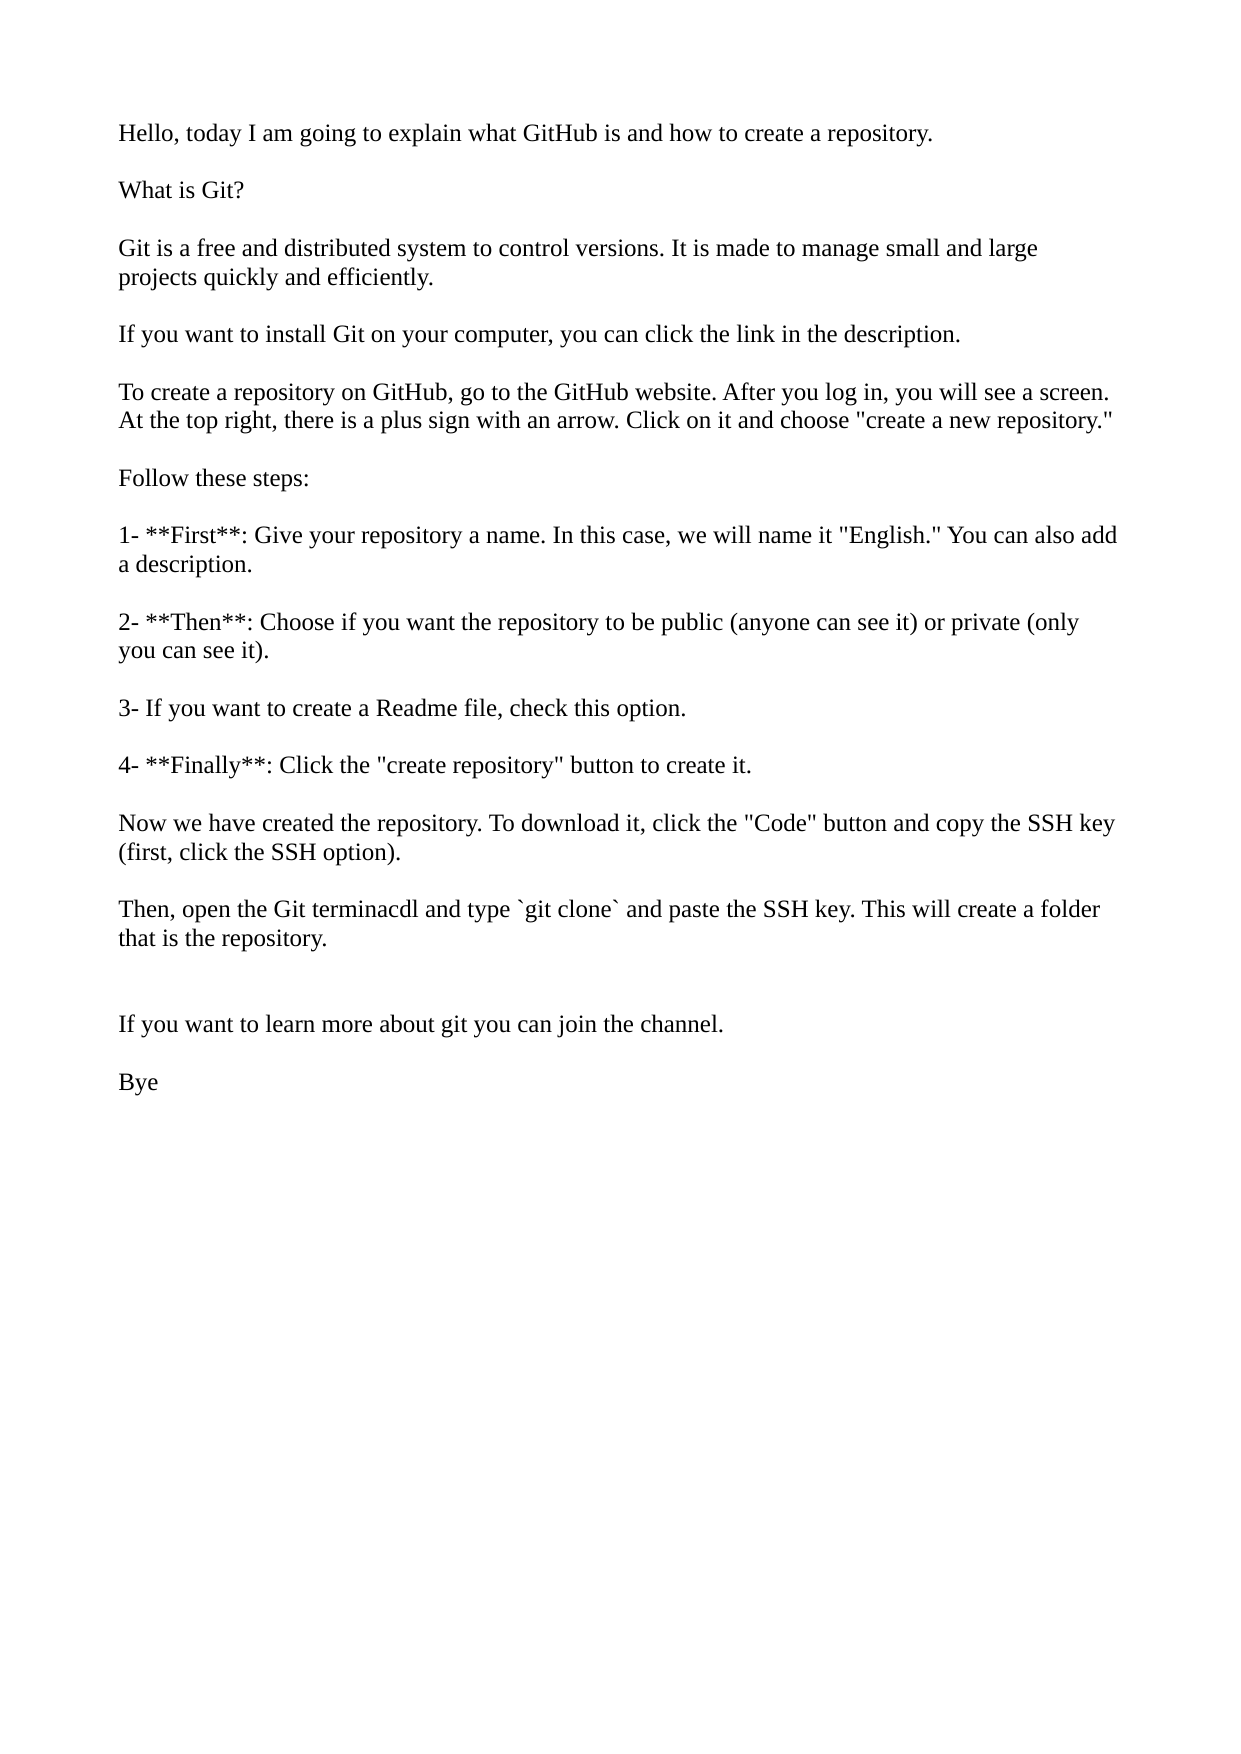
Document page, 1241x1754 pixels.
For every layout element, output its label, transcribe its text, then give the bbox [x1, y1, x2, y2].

text If you want to install Git on your computer, you can click the link in the description. [118, 319, 1122, 348]
text Bye [118, 1067, 1122, 1096]
text What is Git? [118, 176, 1122, 204]
text Now we have created the repository. To download it, click the "Code" button and copy the SSH key (first, click the SSH option). [118, 808, 1122, 866]
text 1- **First**: Give your repository a name. In this case, we will name it "English." You can also add a description. [118, 521, 1122, 578]
text Git is a free and distributed system to control versions. It is made to manage small and large projects quickly and efficiently. [118, 233, 1122, 291]
text 2- **Then**: Choose if you want the repository to be public (anyone can see it) or private (only you can see it). [118, 607, 1122, 664]
text 3- If you want to create a Readme file, check this option. [118, 693, 1122, 722]
text If you want to learn more about git you can join the channel. [118, 1009, 1122, 1038]
text Hello, today I am going to explain what GitHub is and how to create a repository. [118, 118, 1122, 147]
text Then, open the Git terminacdl and type `git clone` and paste the SSH key. This will create a folder that is the repository. [118, 894, 1122, 952]
text Follow these steps: [118, 463, 1122, 492]
text To create a repository on GitHub, go to the GitHub website. After you log in, you will see a screen. At the top right, there is a plus sign with an arrow. Click on it and choose "create a new repository." [118, 377, 1122, 434]
text 4- **Finally**: Click the "create repository" button to create it. [118, 751, 1122, 779]
